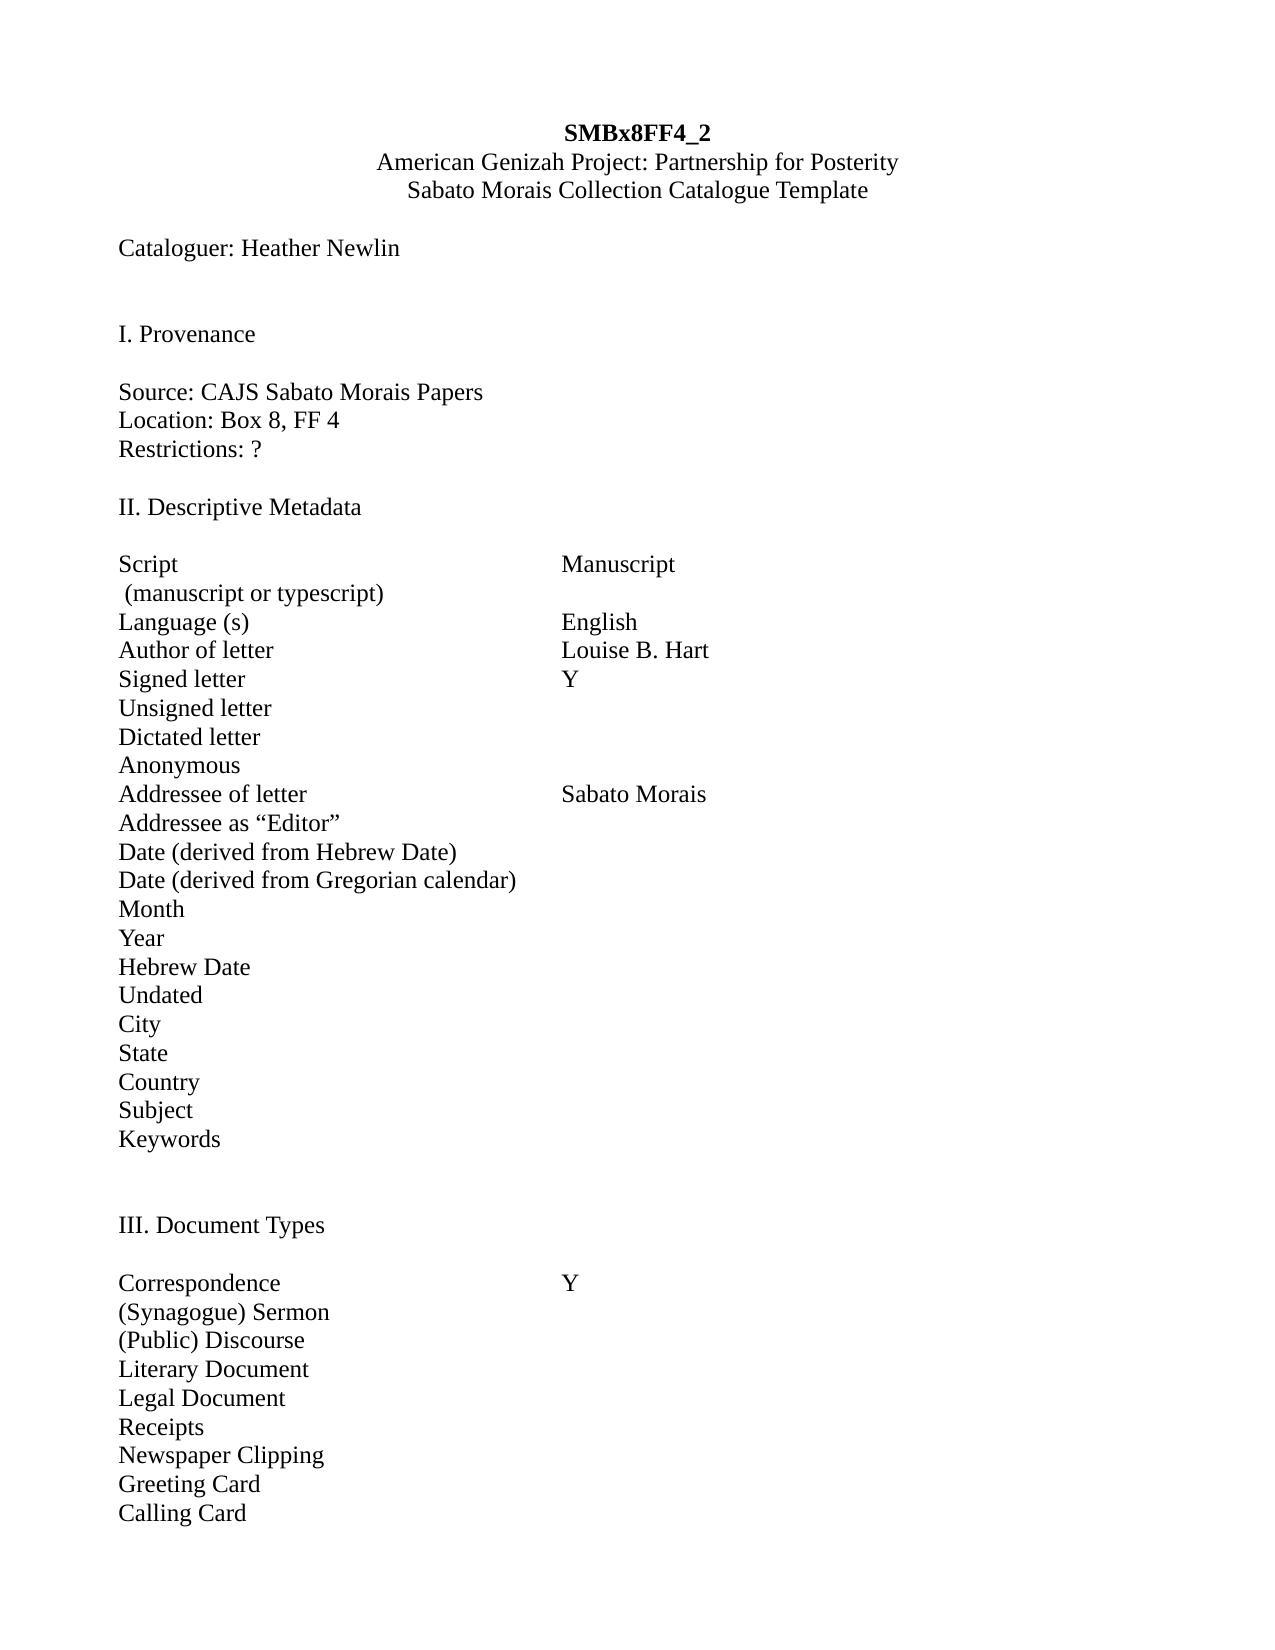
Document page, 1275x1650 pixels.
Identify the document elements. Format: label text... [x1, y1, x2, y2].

text Language (s) English [118, 607, 1157, 636]
text Location: Box 8, FF 4 [118, 406, 1157, 434]
text Script Manuscript [118, 549, 1157, 578]
text (manuscript or typescript) [118, 578, 1157, 607]
text Calling Card [118, 1498, 1157, 1527]
text Receipts [118, 1412, 1157, 1441]
text Date (derived from Gregorian calendar) [118, 866, 1157, 894]
text Literary Document [118, 1354, 1157, 1383]
text Source: CAJS Sabato Morais Papers [118, 377, 1157, 406]
text Sabato Morais Collection Catalogue Template [118, 176, 1157, 204]
text City [118, 1009, 1157, 1038]
text Correspondence Y [118, 1268, 1157, 1297]
text Unsigned letter [118, 693, 1157, 722]
text American Genizah Project: Partnership for Posterity [118, 147, 1157, 176]
text I. Provenance [118, 319, 1157, 348]
text Undated [118, 981, 1157, 1009]
text II. Descriptive Metadata [118, 492, 1157, 521]
text Anonymous [118, 751, 1157, 779]
text SMBx8FF4_2 [118, 118, 1157, 147]
text Addressee as “Editor” [118, 808, 1157, 837]
text Newspaper Clipping [118, 1441, 1157, 1469]
text Restrictions: ? [118, 434, 1157, 463]
text Greeting Card [118, 1469, 1157, 1498]
text (Synagogue) Sermon [118, 1297, 1157, 1326]
text Addressee of letter Sabato Morais [118, 779, 1157, 808]
text Country [118, 1067, 1157, 1096]
text III. Document Types [118, 1211, 1157, 1239]
text Hebrew Date [118, 952, 1157, 981]
text Signed letter Y [118, 664, 1157, 693]
text Author of letter Louise B. Hart [118, 636, 1157, 664]
text Month [118, 894, 1157, 923]
text Subject [118, 1096, 1157, 1124]
text Dictated letter [118, 722, 1157, 751]
text (Public) Discourse [118, 1326, 1157, 1354]
text Keywords [118, 1124, 1157, 1153]
text Year [118, 923, 1157, 952]
text Legal Document [118, 1383, 1157, 1412]
text State [118, 1038, 1157, 1067]
text Date (derived from Hebrew Date) [118, 837, 1157, 866]
text Cataloguer: Heather Newlin [118, 233, 1157, 262]
